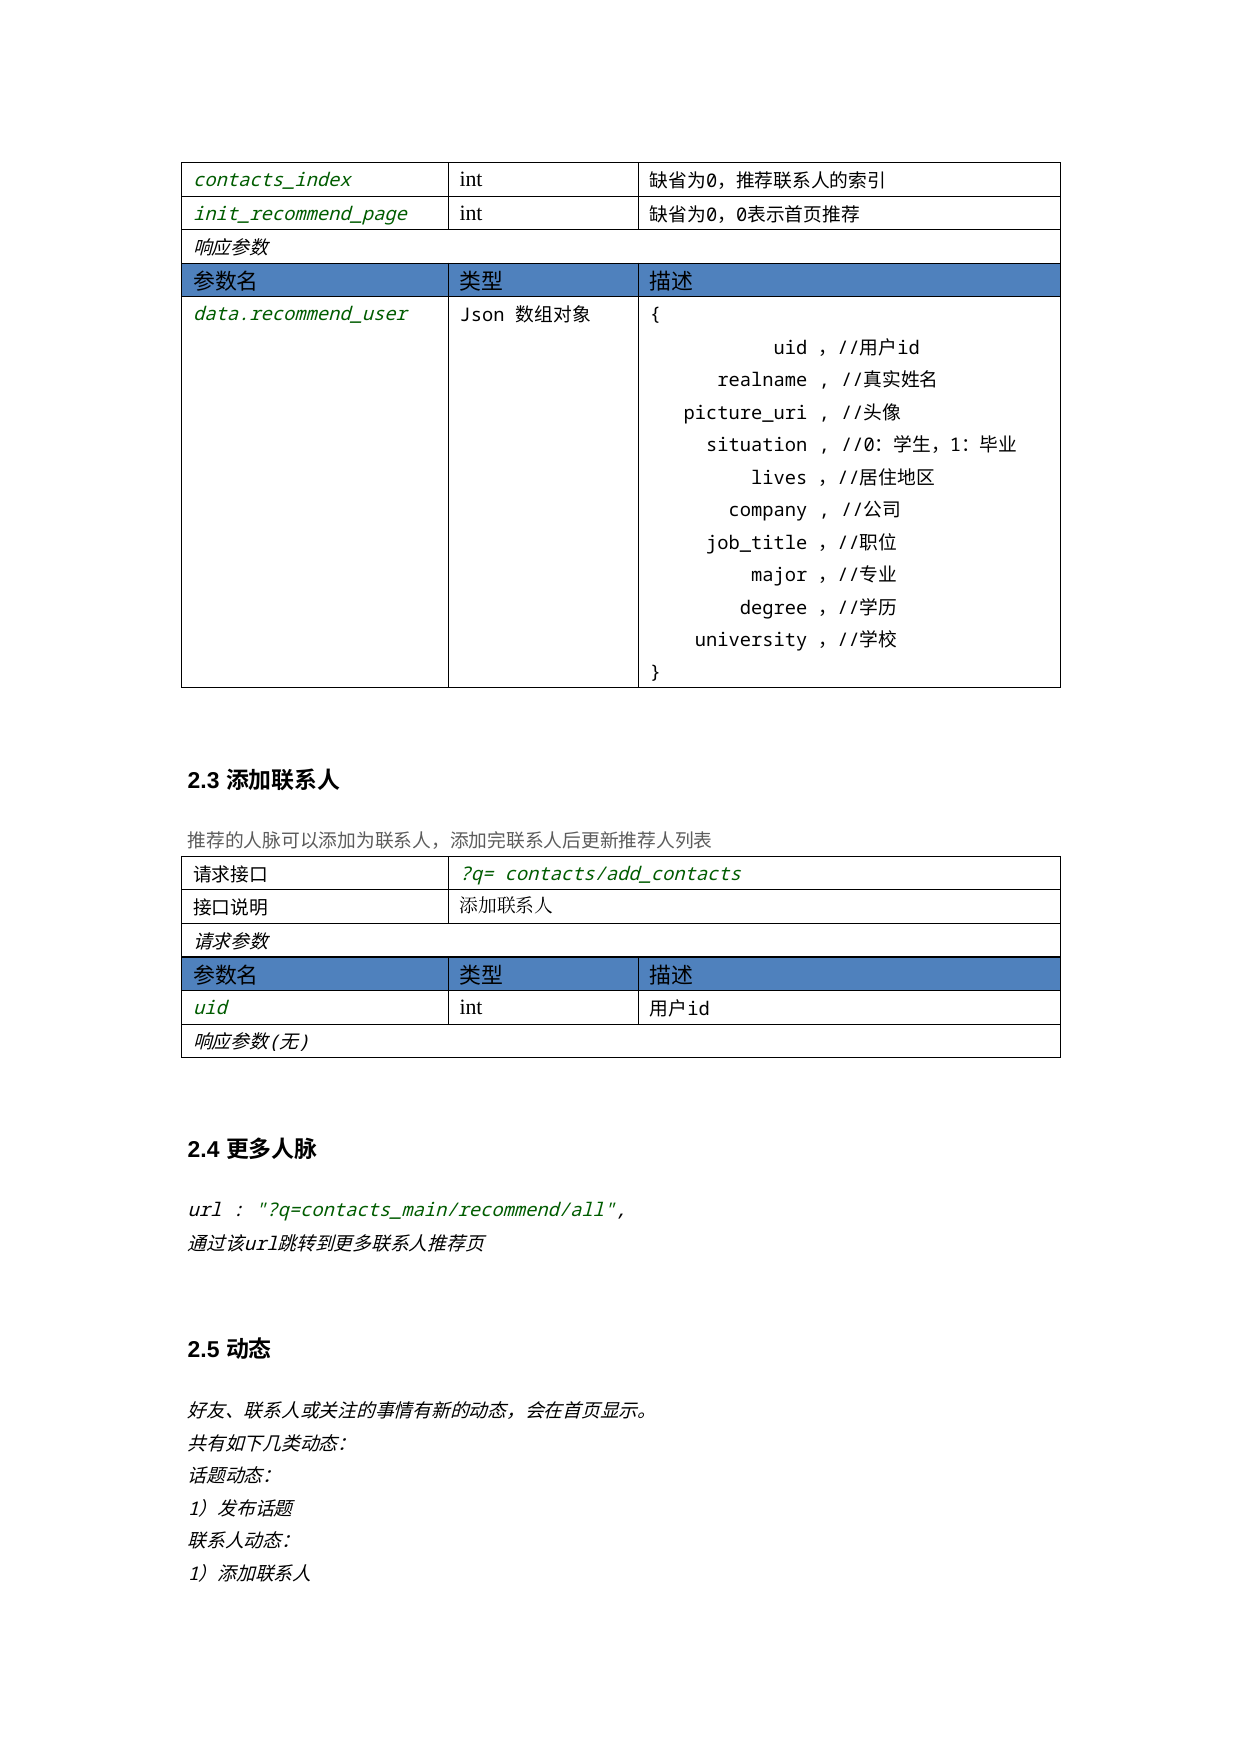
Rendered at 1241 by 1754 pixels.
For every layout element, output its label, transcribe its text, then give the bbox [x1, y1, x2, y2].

table_cell 缺省为0，0表示首页推荐 [639, 197, 1060, 229]
table_header ?q= contacts/add_contacts [449, 857, 1060, 889]
table_cell 响应参数 [182, 230, 1060, 263]
table_cell { uid ，//用户id realname , //真实姓名 picture_uri , //头像 situation , //0：学生，1：毕业 lives ，//居住地区 company , //公司 job_title ，//职位 major ，//专业 degree ，//学历 university ，//学校 } [639, 297, 1060, 687]
table_cell 参数名 [182, 264, 448, 296]
table_cell 类型 [449, 264, 638, 296]
table_cell 请求参数 [182, 924, 1060, 956]
table_cell Json 数组对象 [449, 297, 638, 687]
text 联系人动态： [187, 1523, 1053, 1556]
table_cell data.recommend_user [182, 297, 448, 687]
table_cell 描述 [639, 958, 1060, 990]
subtitle 2.5 动态 [187, 1316, 1053, 1381]
text 推荐的人脉可以添加为联系人，添加完联系人后更新推荐人列表 [187, 823, 1053, 856]
table_cell int [449, 991, 638, 1023]
table_cell 接口说明 [182, 890, 448, 923]
table_cell uid [182, 991, 448, 1023]
text 1）添加联系人 [187, 1556, 1053, 1588]
table_cell 参数名 [182, 958, 448, 990]
table_cell int [449, 197, 638, 229]
text 通过该url跳转到更多联系人推荐页 [187, 1226, 1053, 1258]
table_cell 描述 [639, 264, 1060, 296]
table_cell init_recommend_page [182, 197, 448, 229]
text 共有如下几类动态： [187, 1426, 1053, 1458]
text 话题动态： [187, 1458, 1053, 1491]
subtitle 2.3 添加联系人 [187, 746, 1053, 811]
table_cell 响应参数(无) [182, 1025, 1060, 1057]
subtitle 2.4 更多人脉 [187, 1116, 1053, 1181]
table_cell int [449, 163, 638, 196]
table_cell contacts_index [182, 163, 448, 196]
text 好友、联系人或关注的事情有新的动态，会在首页显示。 [187, 1393, 1053, 1426]
table_cell 添加联系人 [449, 890, 1060, 923]
table_cell 缺省为0，推荐联系人的索引 [639, 163, 1060, 196]
table_header 请求接口 [182, 857, 448, 889]
text 1）发布话题 [187, 1491, 1053, 1523]
table_cell 类型 [449, 958, 638, 990]
text url : "?q=contacts_main/recommend/all", [187, 1193, 1053, 1226]
table_cell 用户id [639, 991, 1060, 1023]
